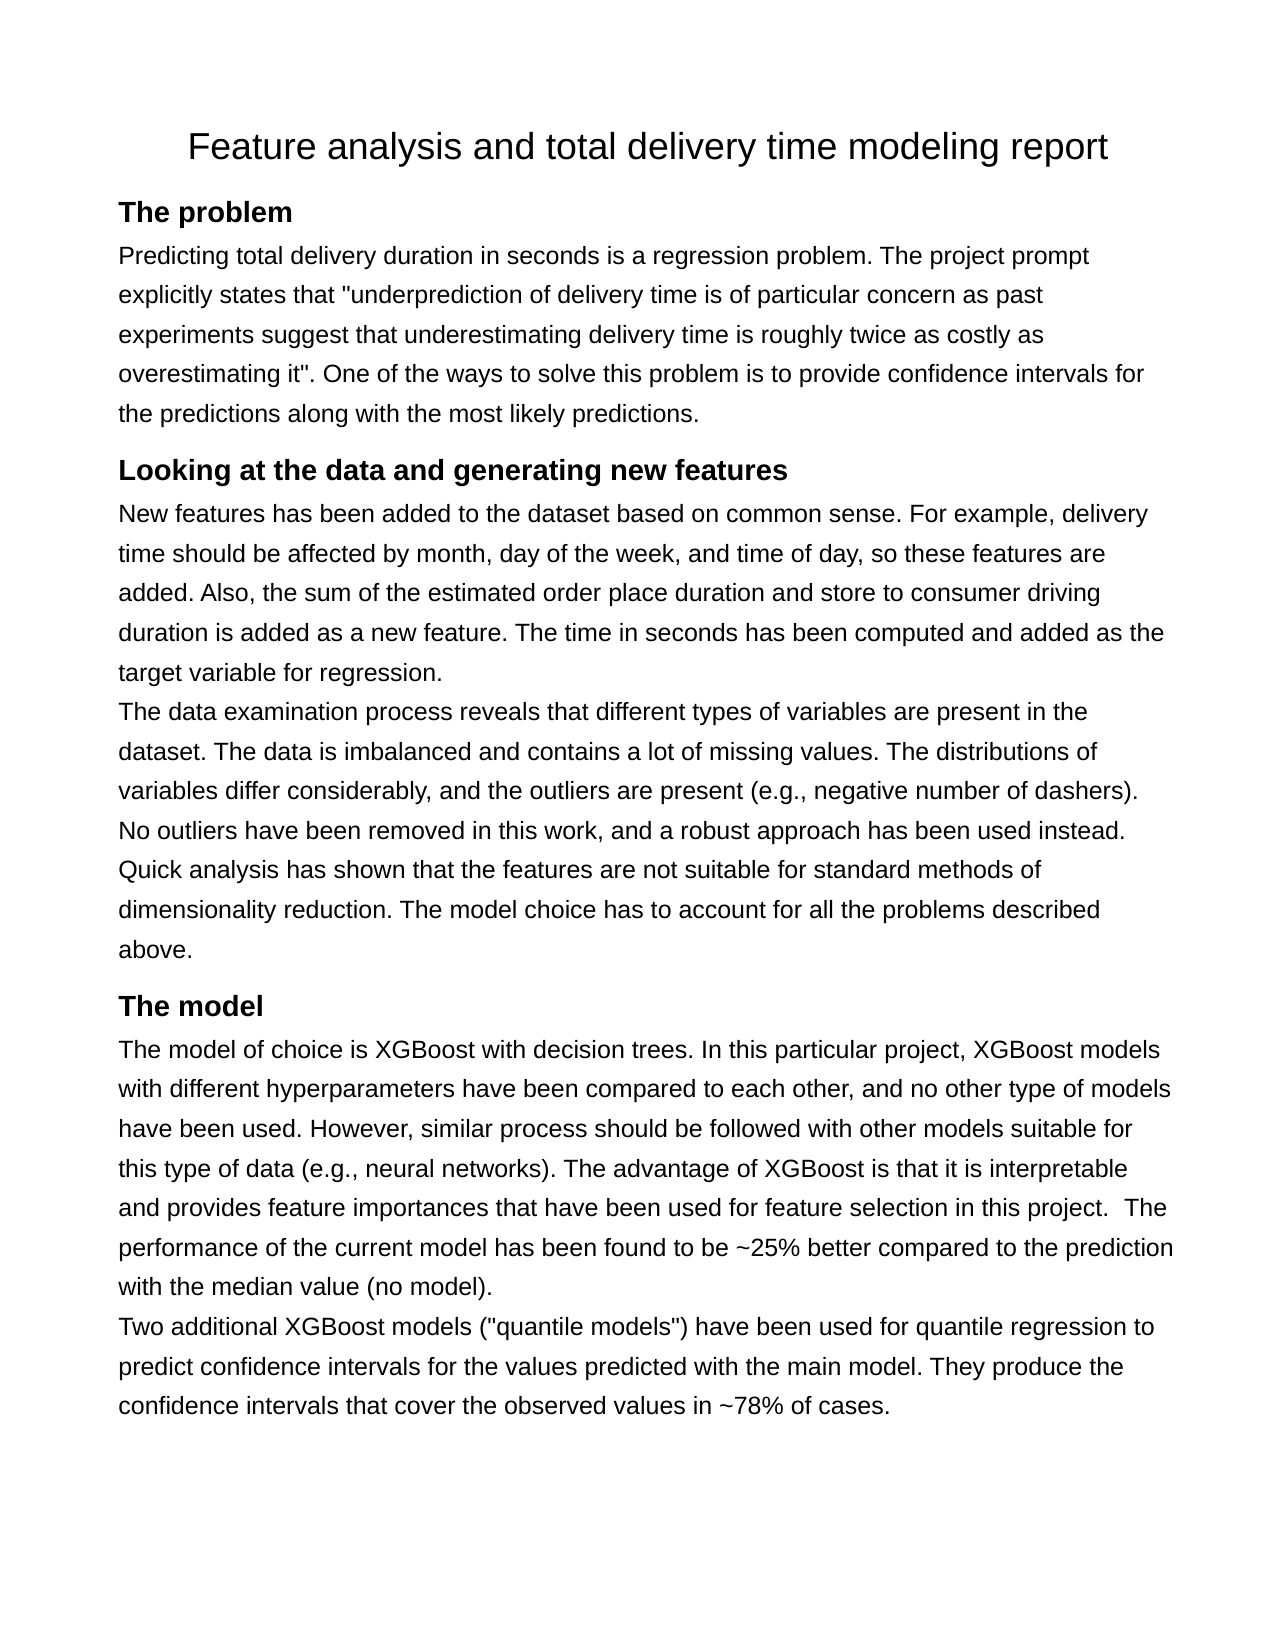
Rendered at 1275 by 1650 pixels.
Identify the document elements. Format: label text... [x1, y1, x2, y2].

text New features has been added to the dataset based on common sense. For example, delivery time should be affected by month, day of the week, and time of day, so these features are added. Also, the sum of the estimated order place duration and store to consumer driving duration is added as a new feature. The time in seconds has been computed and added as the target variable for regression. [118, 499, 1177, 686]
subtitle Feature analysis and total delivery time modeling report [118, 124, 1177, 167]
text Quick analysis has shown that the features are not suitable for standard methods of dimensionality reduction. The model choice has to account for all the problems described above. [118, 855, 1177, 963]
subtitle The problem [118, 194, 1177, 228]
text overestimating it". One of the ways to solve this problem is to provide confidence intervals for the predictions along with the most likely predictions. [118, 359, 1177, 428]
text Predicting total delivery duration in seconds is a regression problem. The project prompt explicitly states that "underprediction of delivery time is of particular concern as past experiments suggest that underestimating delivery time is roughly twice as costly as [118, 241, 1177, 348]
text The model of choice is XGBoost with decision trees. In this particular project, XGBoost models with different hyperparameters have been compared to each other, and no other type of models have been used. However, similar process should be followed with other models suitable for this type of data (e.g., neural networks). The advantage of XGBoost is that it is interpretable and provides feature importances that have been used for feature selection in this project. The performance of the current model has been found to be ~25% better compared to the prediction with the median value (no model). [118, 1035, 1177, 1301]
text The data examination process reveals that different types of variables are present in the dataset. The data is imbalanced and contains a lot of missing values. The distributions of variables differ considerably, and the outliers are present (e.g., negative number of dashers). No outliers have been removed in this work, and a robust approach has been used instead. [118, 697, 1177, 844]
subtitle Looking at the data and generating new features [118, 453, 1177, 487]
text Two additional XGBoost models ("quantile models") have been used for quantile regression to predict confidence intervals for the values predicted with the main model. They produce the confidence intervals that cover the observed values in ~78% of cases. [118, 1312, 1177, 1420]
subtitle The model [118, 989, 1177, 1022]
